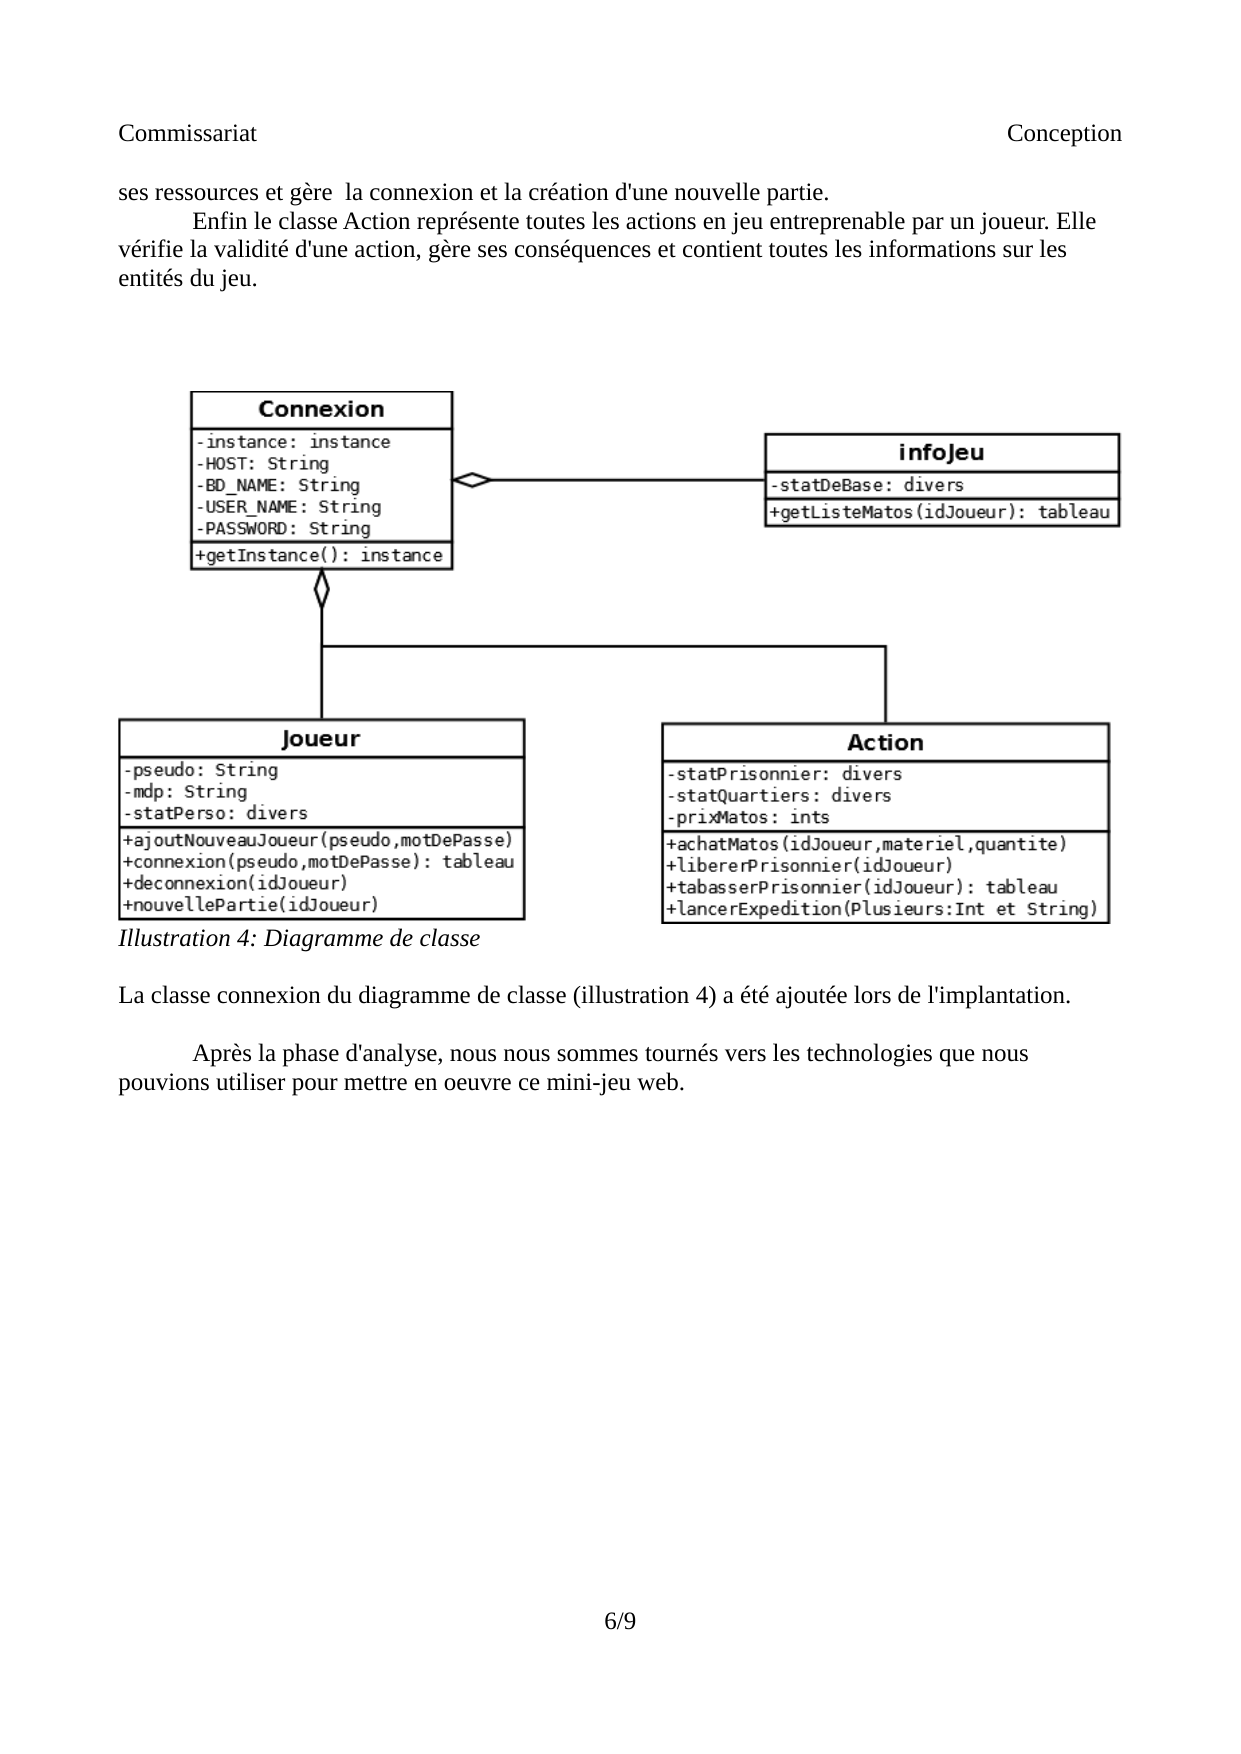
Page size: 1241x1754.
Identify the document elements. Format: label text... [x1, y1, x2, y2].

text Après la phase d'analyse, nous nous sommes tournés vers les technologies que nous pouvions utiliser pour mettre en oeuvre ce mini-jeu web. [118, 1038, 1122, 1096]
text ses ressources et gère la connexion et la création d'une nouvelle partie. [118, 177, 1122, 206]
text La classe connexion du diagramme de classe (illustration 4) a été ajoutée lors de l'implantation. [118, 981, 1122, 1009]
text Enfin le classe Action représente toutes les actions en jeu entreprenable par un joueur. Elle vérifie la validité d'une action, gère ses conséquences et contient toutes les informations sur les entités du jeu. [118, 206, 1122, 292]
text Illustration 4: Diagramme de classe [118, 924, 1122, 952]
